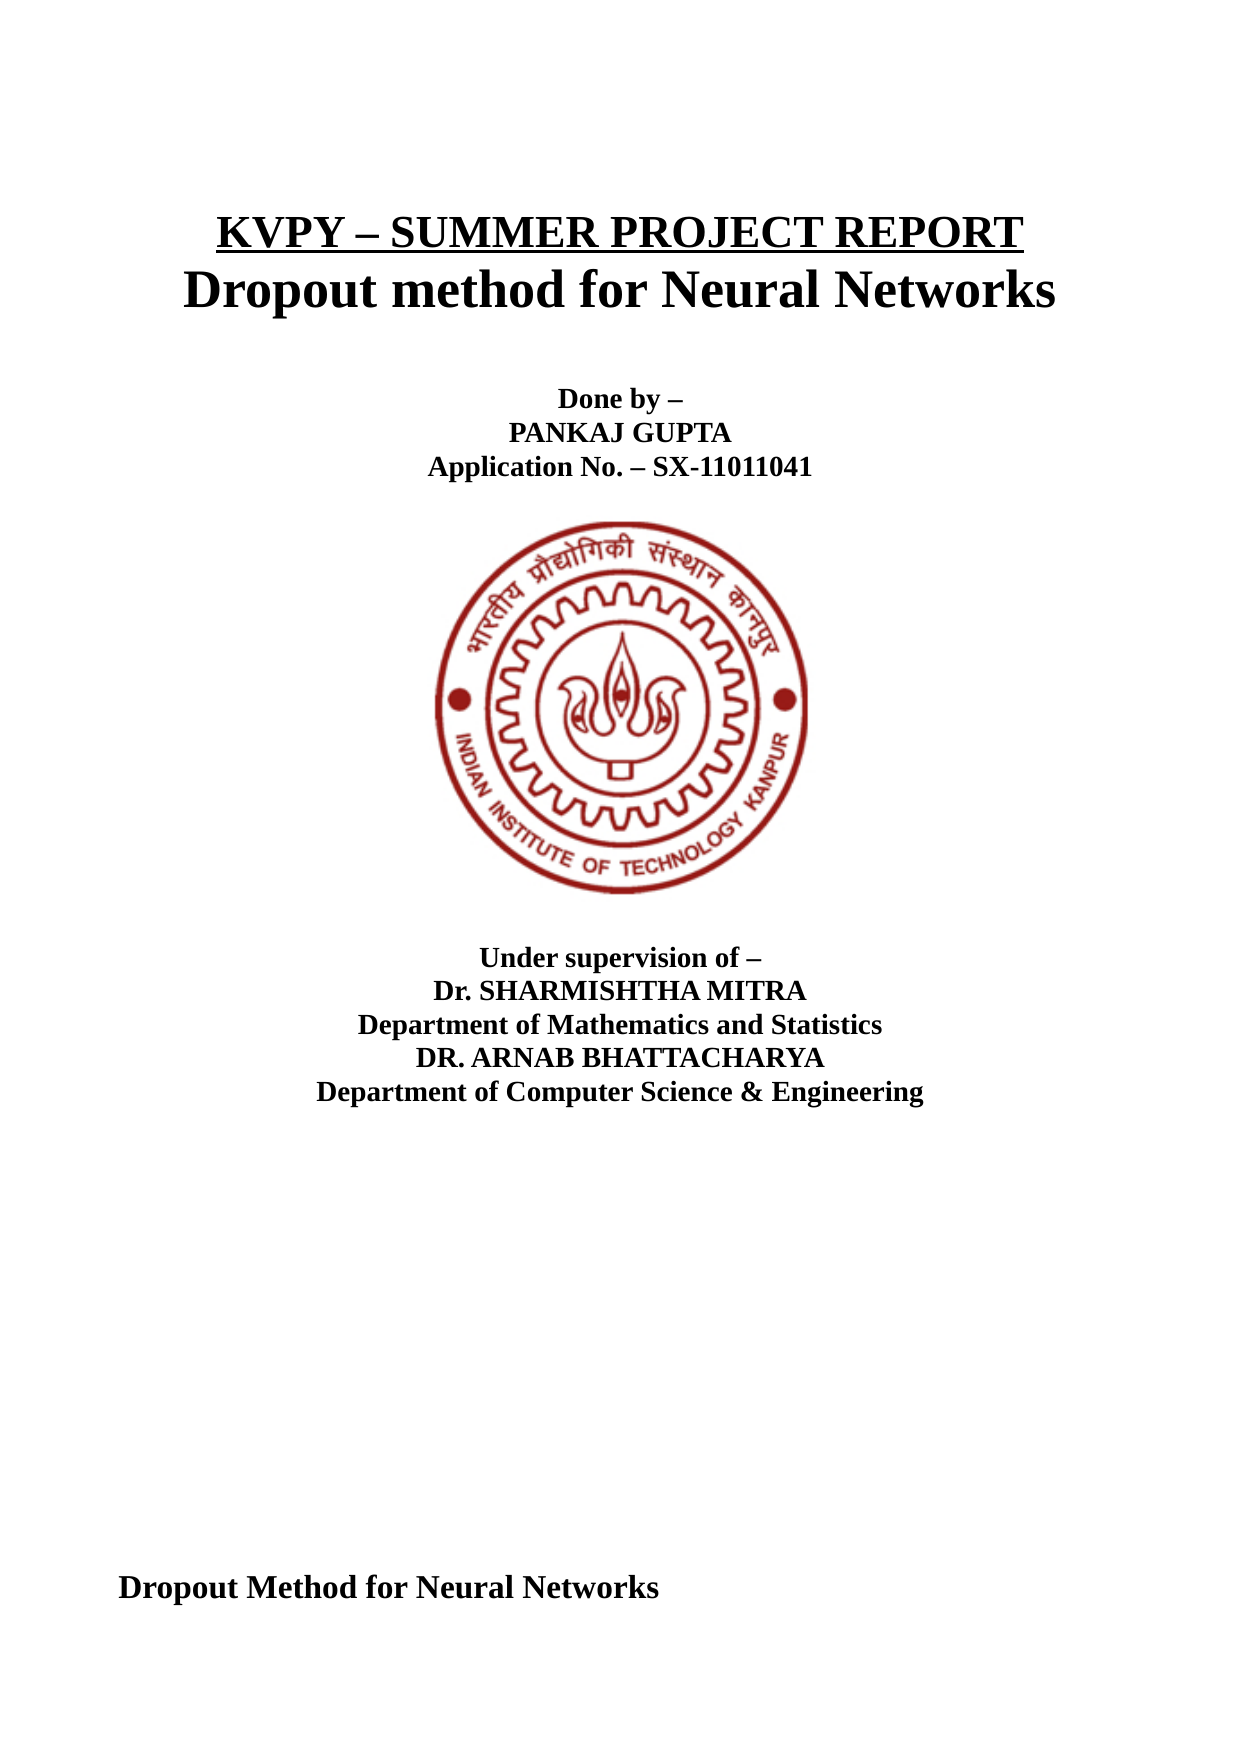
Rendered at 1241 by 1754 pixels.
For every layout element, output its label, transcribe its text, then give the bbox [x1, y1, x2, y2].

picture [414, 515, 826, 907]
text KVPY – SUMMER PROJECT REPORT [118, 204, 1122, 257]
text Done by – [118, 382, 1122, 415]
text Dropout method for Neural Networks [118, 257, 1122, 319]
text Application No. – SX-11011041 [118, 449, 1122, 482]
text PANKAJ GUPTA [118, 415, 1122, 449]
text Dr. SHARMISHTHA MITRA [118, 973, 1122, 1007]
text Dropout Method for Neural Networks [118, 1568, 1122, 1606]
text Department of Mathematics and Statistics DR. ARNAB BHATTACHARYA Department of Computer Science & Engineering [118, 1007, 1122, 1108]
text Under supervision of – [118, 940, 1122, 973]
